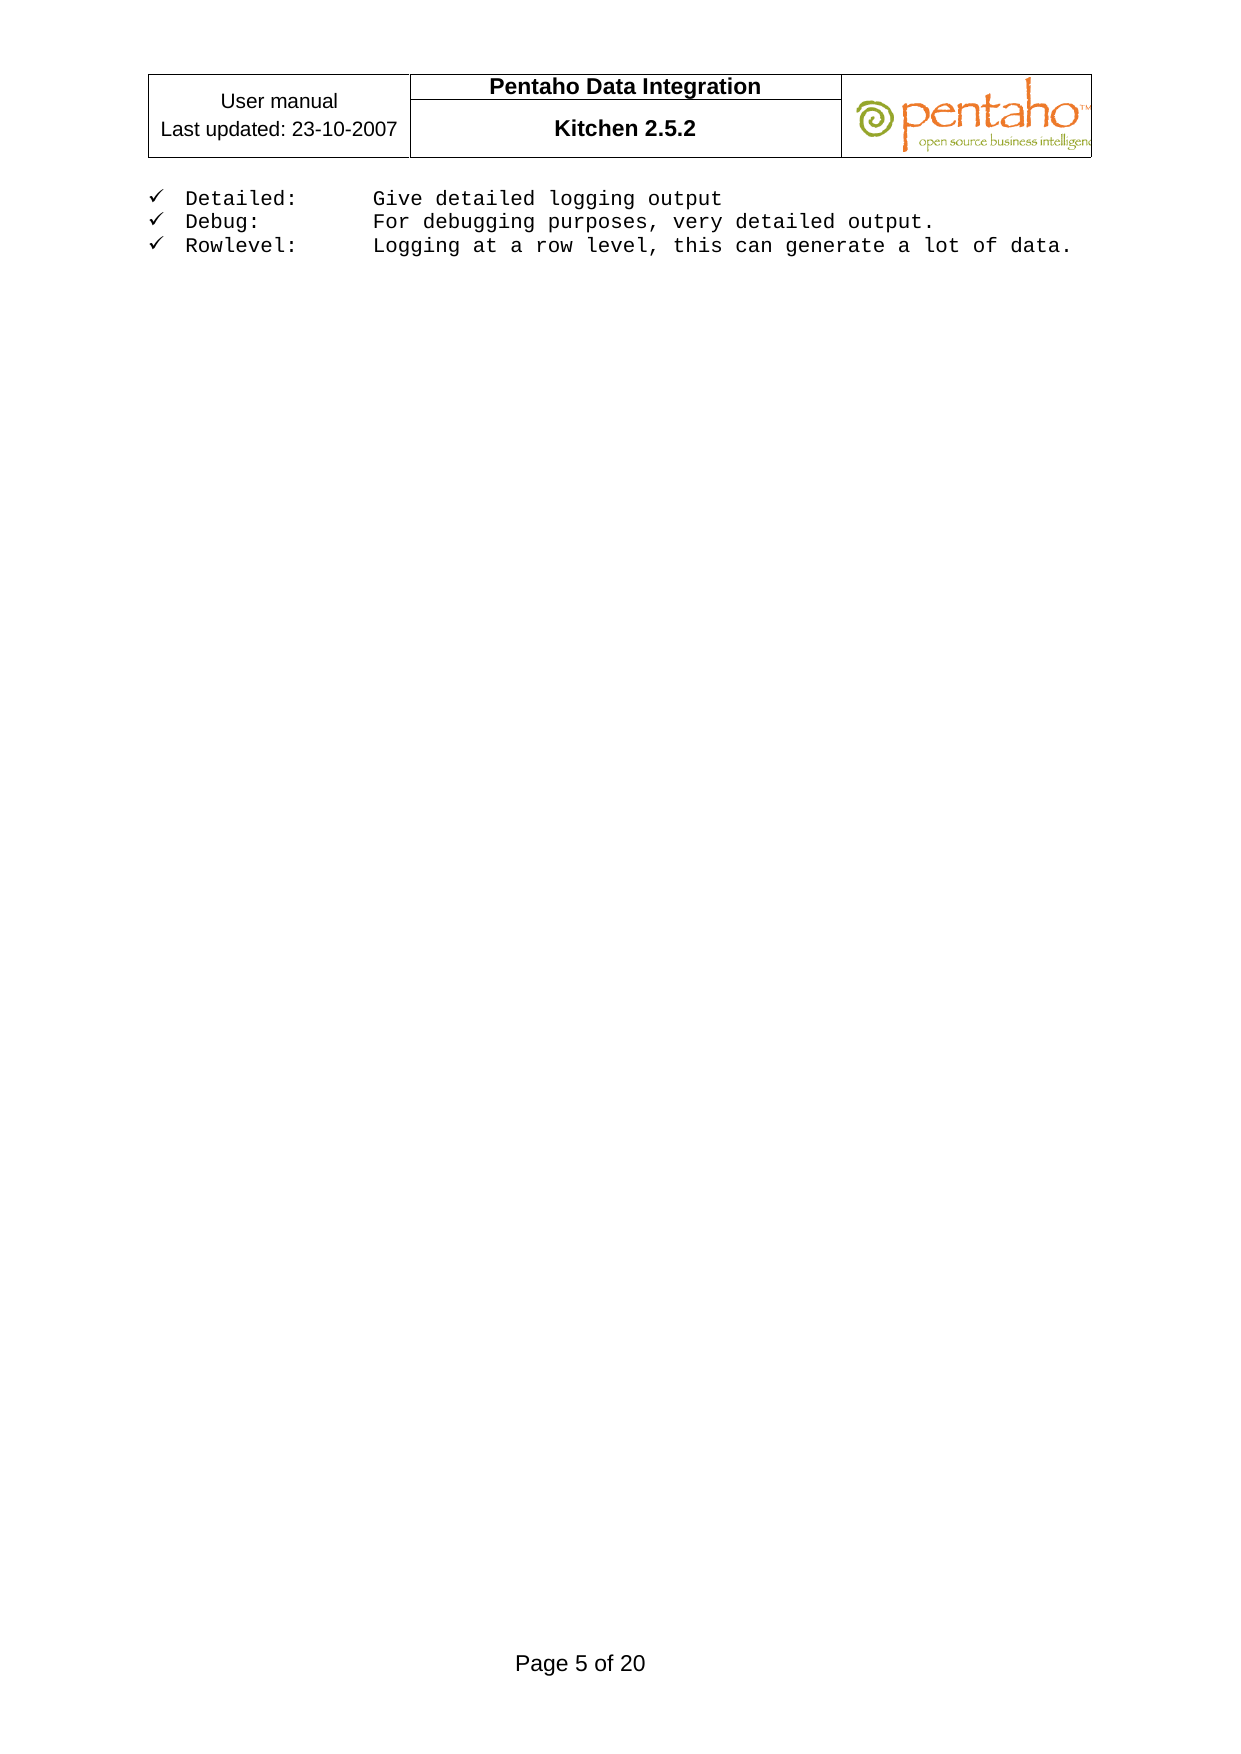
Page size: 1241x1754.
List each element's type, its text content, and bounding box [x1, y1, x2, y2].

list Detailed: Give detailed logging output [148, 188, 1092, 211]
list Debug: For debugging purposes, very detailed output. [148, 211, 1092, 235]
list Rowlevel: Logging at a row level, this can generate a lot of data. [148, 235, 1092, 258]
